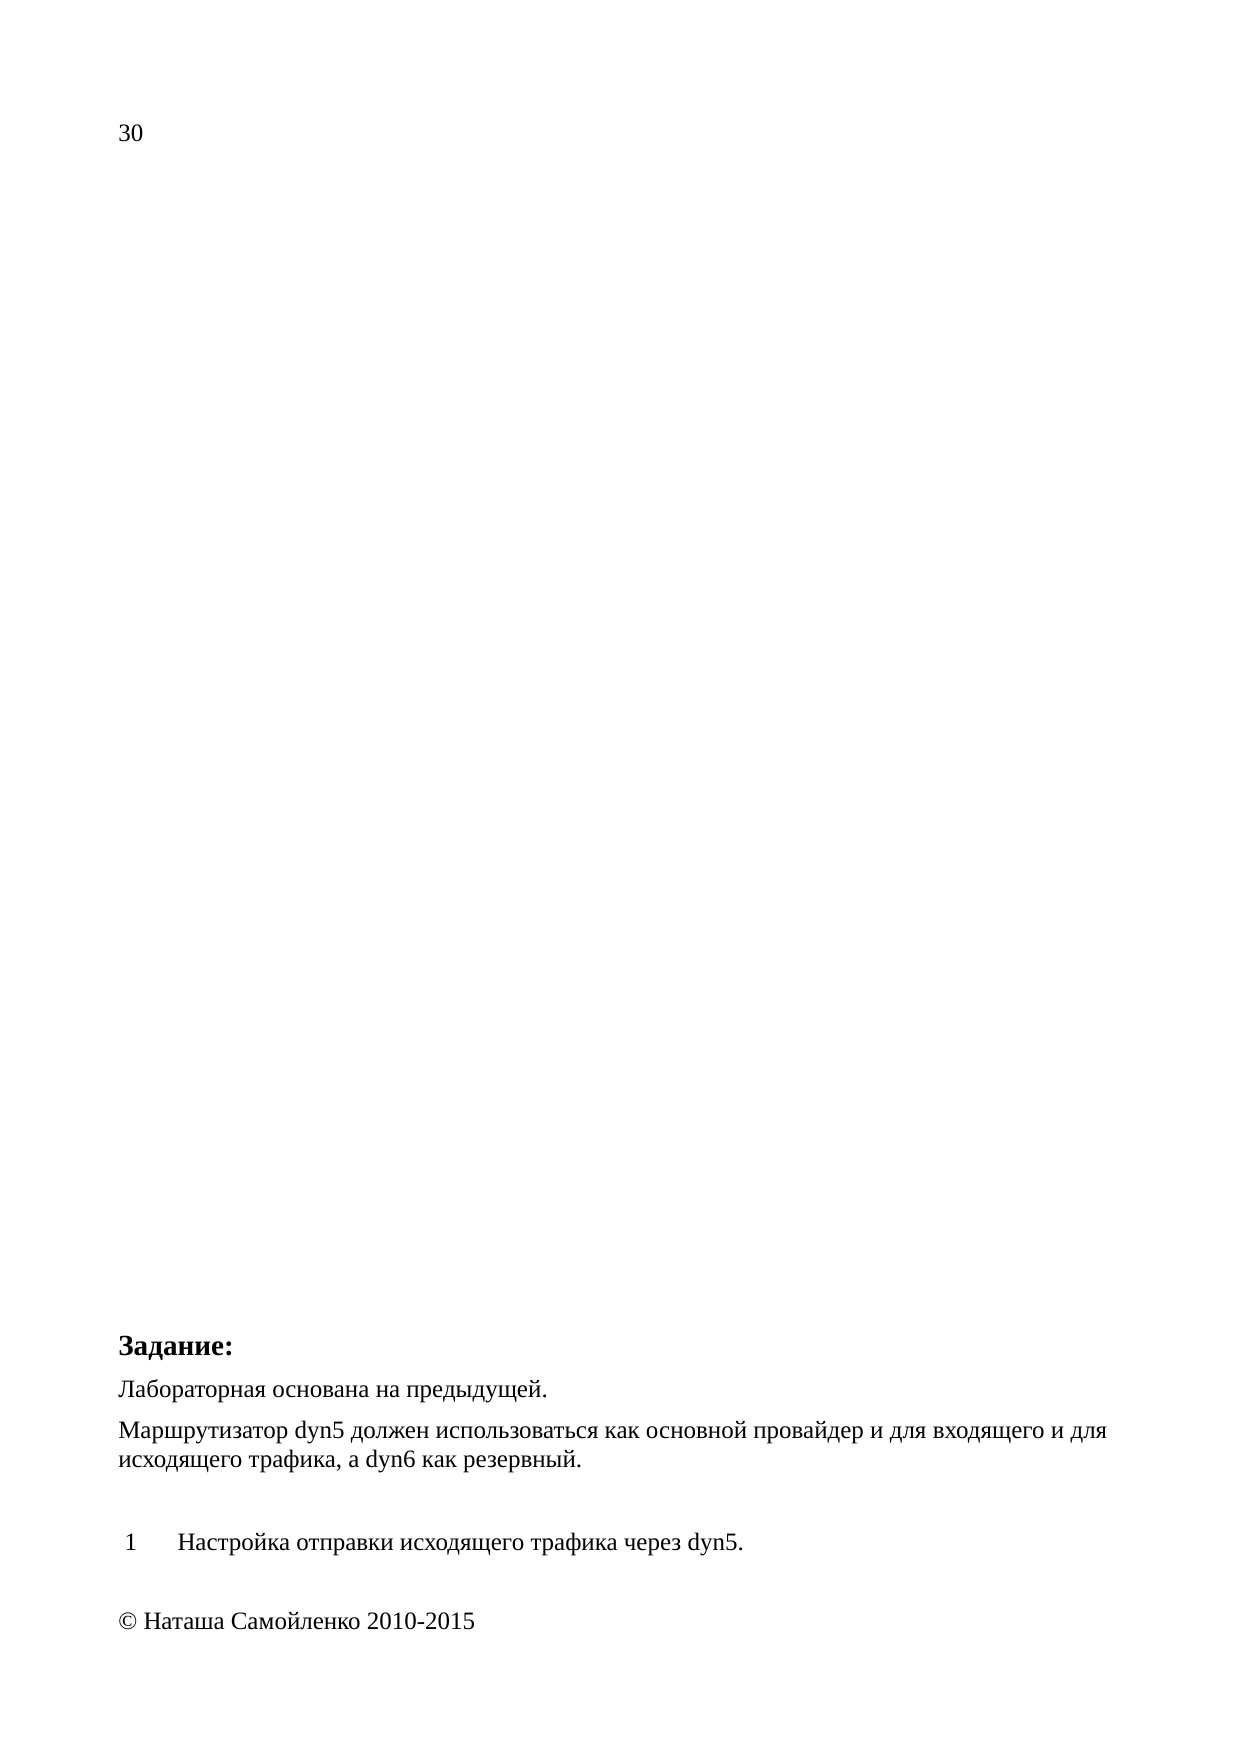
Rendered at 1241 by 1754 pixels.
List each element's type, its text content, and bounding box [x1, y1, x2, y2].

text Лабораторная основана на предыдущей. [118, 1374, 1122, 1403]
text Маршрутизатор dyn5 должен использоваться как основной провайдер и для входящего и для исходящего трафика, а dyn6 как резервный. [118, 1415, 1122, 1473]
text Задание: [118, 1328, 1122, 1362]
list Настройка отправки исходящего трафика через dyn5. [118, 1527, 1122, 1555]
